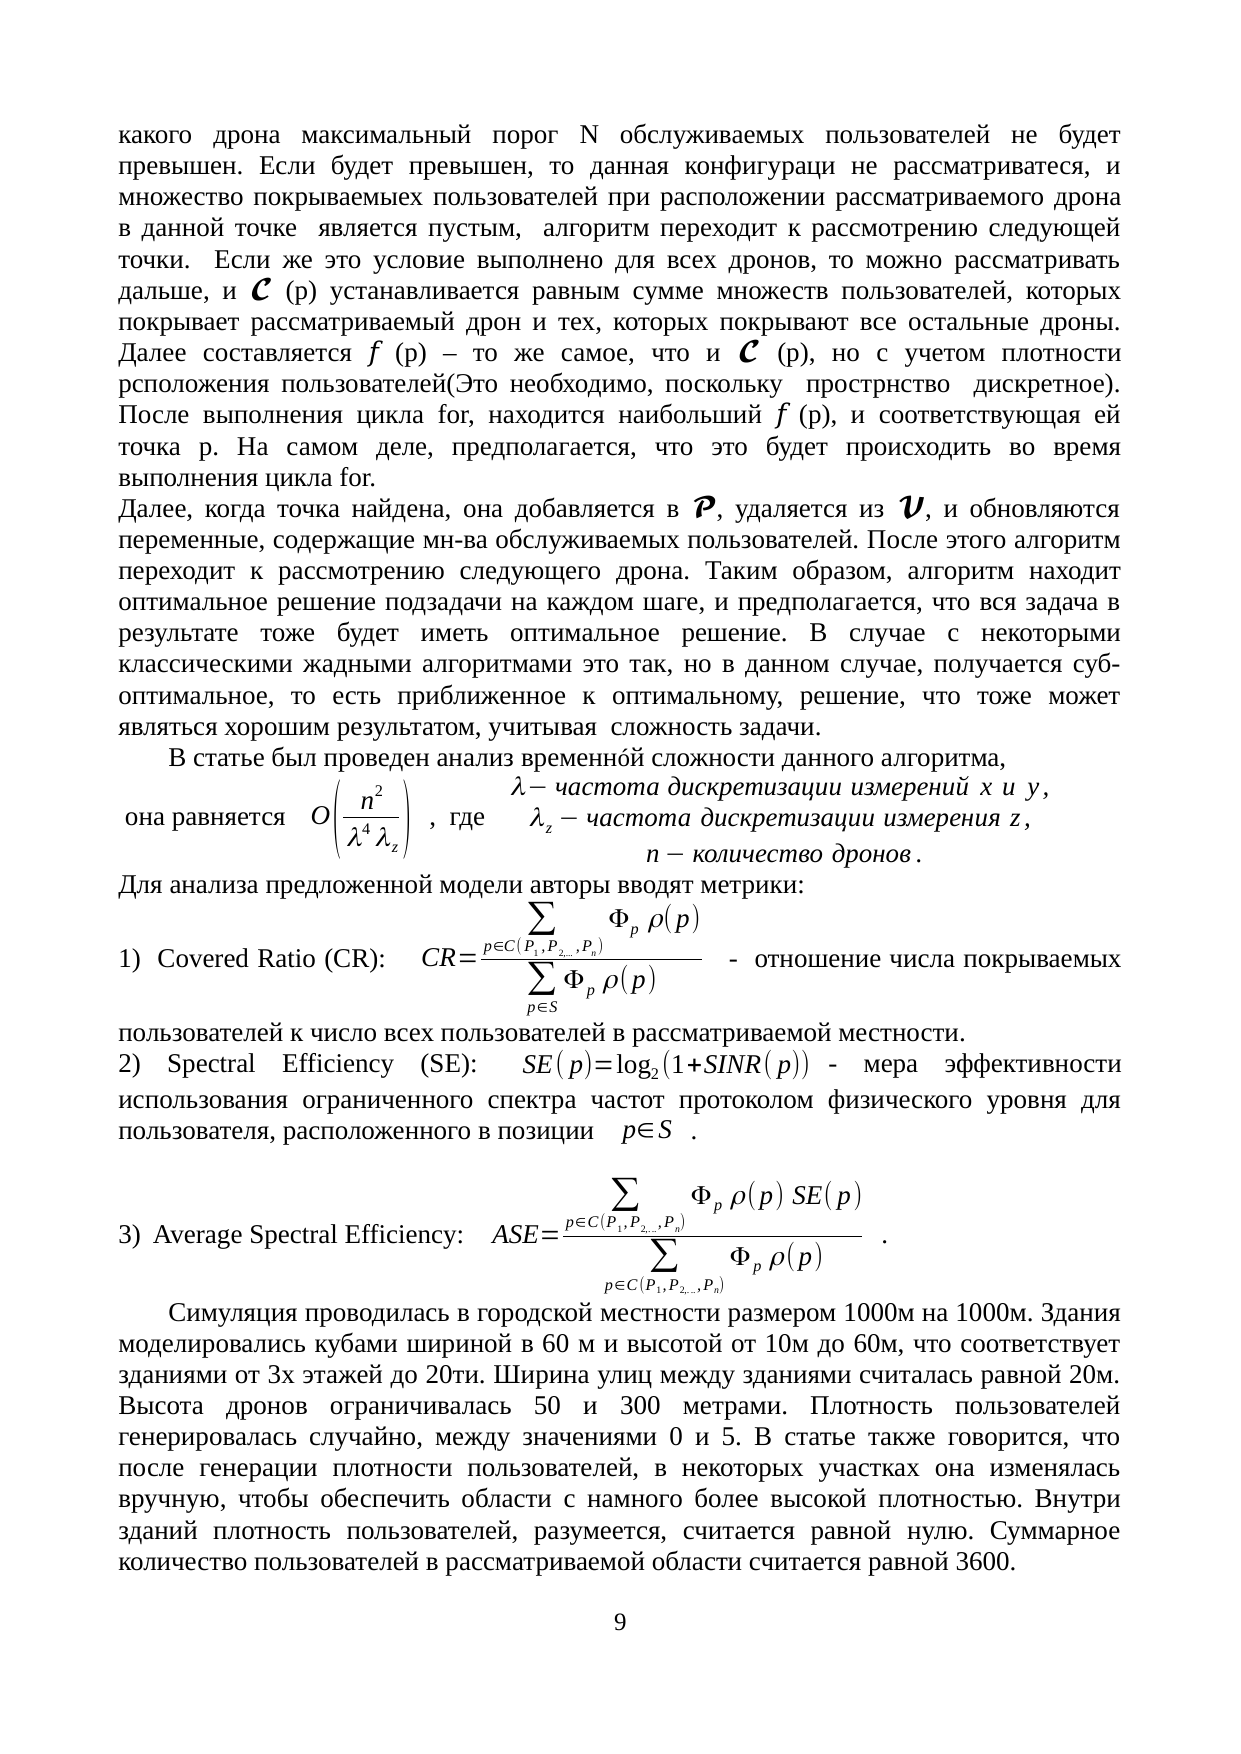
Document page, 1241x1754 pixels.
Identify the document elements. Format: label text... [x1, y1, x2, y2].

text Для анализа предложенной модели авторы вводят метрики: [118, 868, 1122, 900]
text Cимуляция проводилась в городской местности размером 1000м на 1000м. Здания моделировались кубами шириной в 60 м и высотой от 10м до 60м, что соответствует зданиями от 3х этажей до 20ти. Ширина улиц между зданиями считалась равной 20м. Высота дронов ограничивалась 50 и 300 метрами. Плотность пользователей генерировалась случайно, между значениями 0 и 5. В статье также говорится, что после генерации плотности пользователей, в некоторых участках она изменялась вручную, чтобы обеспечить области с намного более высокой плотностью. Внутри зданий плотность пользователей, разумеется, считается равной нулю. Суммарное количество пользователей в рассматриваемой области считается равной 3600. [118, 1296, 1122, 1576]
text 2) Spectral Efficiency (SE): - мера эффективности использования ограниченного спектра частот протоколом физического уровня для пользователя, расположенного в позиции . [118, 1048, 1122, 1145]
text Далее, когда точка найдена, она добавляется в 𝓟, удаляется из 𝓥, и обновляются переменные, содержащие мн-ва обслуживаемых пользователей. После этого алгоритм переходит к рассмотрению следующего дрона. Таким образом, алгоритм находит оптимальное решение подзадачи на каждом шаге, и предполагается, что вся задача в результате тоже будет иметь оптимальное решение. В случае с некоторыми классическими жадными алгоритмами это так, но в данном случае, получается суб-оптимальное, то есть приближенное к оптимальному, решение, что тоже может являться хорошим результатом, учитывая сложность задачи. [118, 492, 1122, 741]
text 1) Covered Ratio (CR): - отношение числа покрываемых пользователей к число всех пользователей в рассматриваемой местности. [118, 900, 1122, 1048]
text 3) Average Spectral Efficiency: . [118, 1176, 1122, 1296]
text какого дрона максимальный порог N обслуживаемых пользователей не будет превышен. Если будет превышен, то данная конфигураци не рассматриватеся, и множество покрываемыех пользователей при расположении рассматриваемого дрона в данной точке является пустым, алгоритм переходит к рассмотрению следующей точки. Если же это условие выполнено для всех дронов, то можно рассматривать дальше, и 𝓒 (p) устанавливается равным сумме множеств пользователей, которых покрывает рассматриваемый дрон и тех, которых покрывают все остальные дроны. Далее составляется 𝑓 (p) – то же самое, что и 𝓒 (p), но с учетом плотности рсположения пользователей(Это необходимо, поскольку прострнство дискретное). После выполнения цикла for, находится наибольший 𝑓 (p), и соответствующая ей точка p. На самом деле, предполагается, что это будет происходить во время выполнения цикла for. [118, 118, 1122, 492]
text В статье был проведен анализ временнóй сложности данного алгоритма, [118, 741, 1122, 772]
text она равняется , где [118, 772, 1122, 868]
